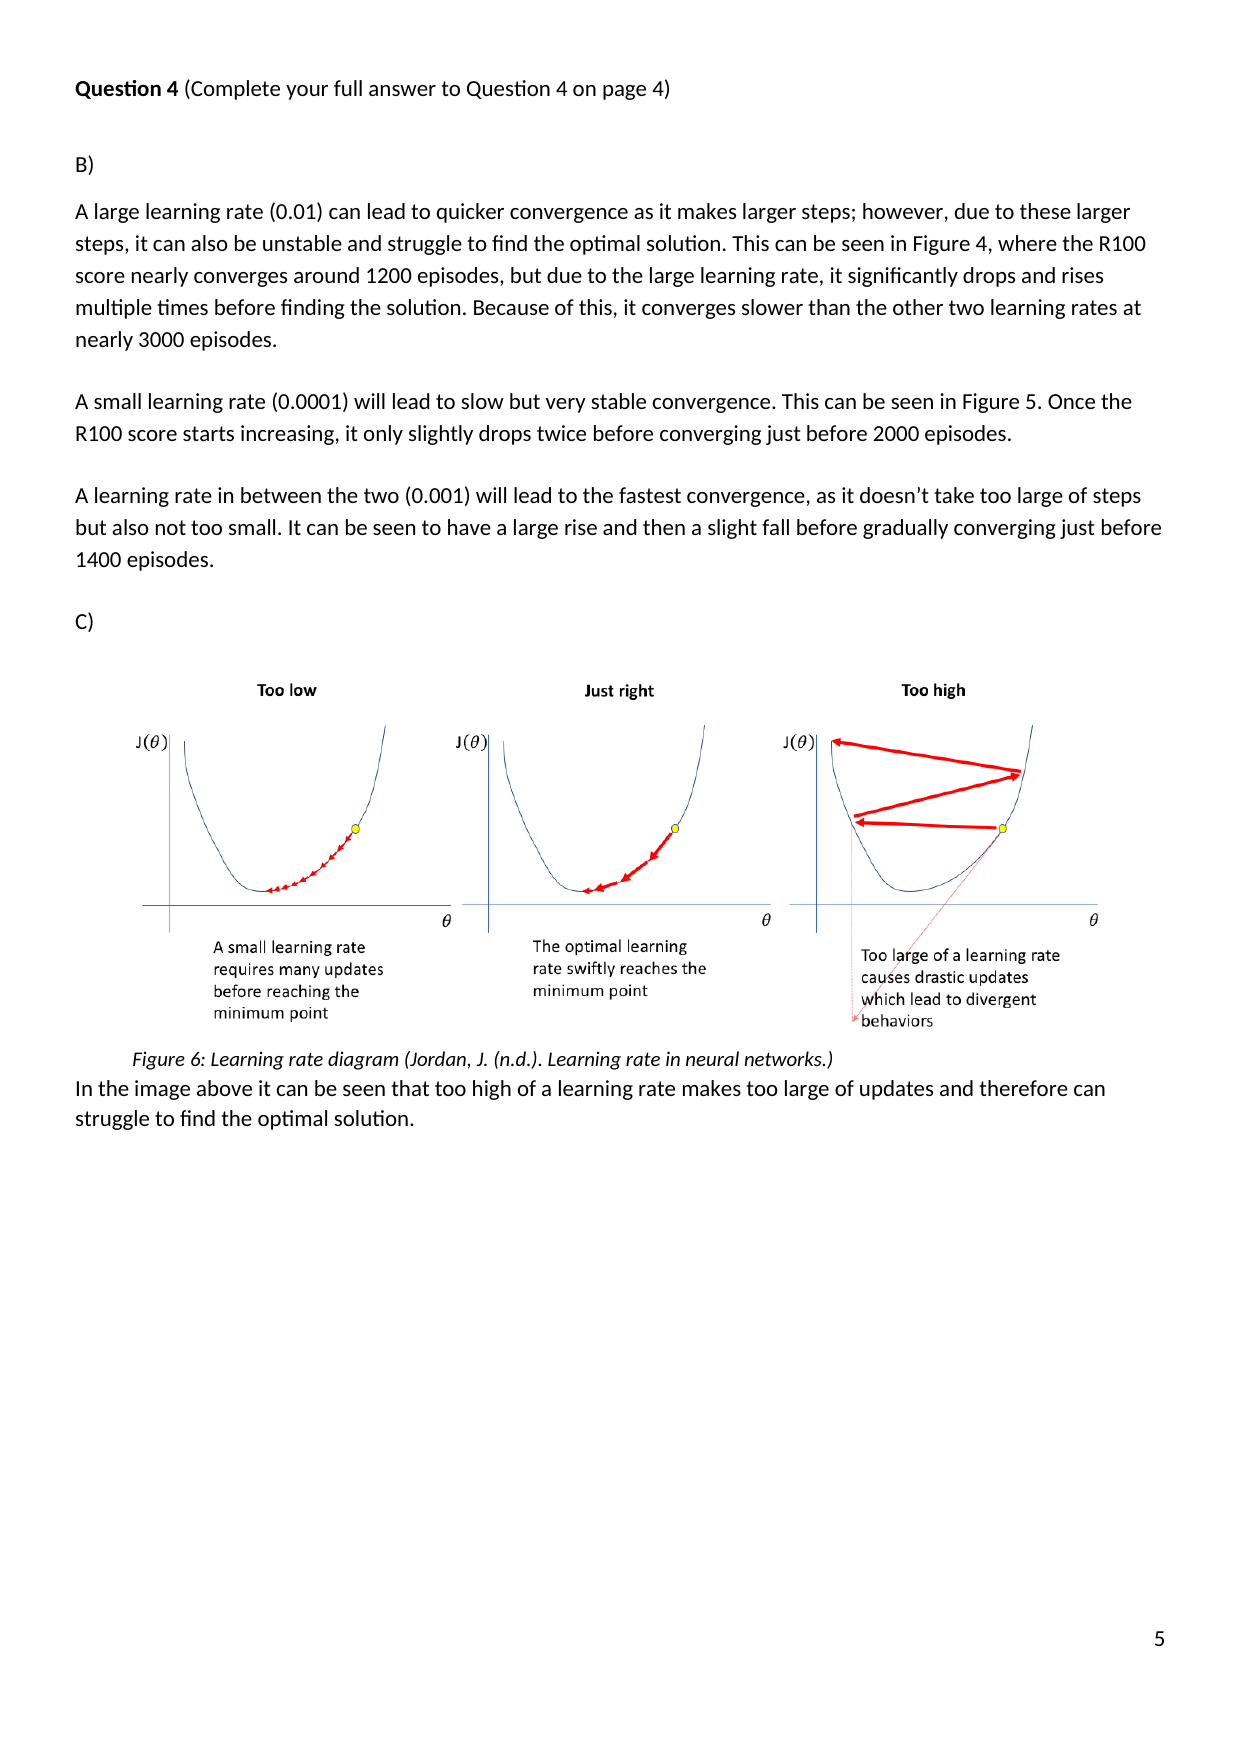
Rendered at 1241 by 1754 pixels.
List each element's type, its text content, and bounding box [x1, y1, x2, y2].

text B) [75, 120, 1165, 178]
text In the image above it can be seen that too high of a learning rate makes too large of updates and therefore can struggle to find the optimal solution. [75, 654, 1165, 1132]
text Figure 6: Learning rate diagram (Jordan, J. (n.d.). Learning rate in neural networks.) [132, 1045, 1108, 1072]
text A large learning rate (0.01) can lead to quicker convergence as it makes larger steps; however, due to these larger steps, it can also be unstable and struggle to find the optimal solution. This can be seen in Figure 4, where the R100 score nearly converges around 1200 episodes, but due to the large learning rate, it significantly drops and rises multiple times before finding the solution. Because of this, it converges slower than the other two learning rates at nearly 3000 episodes. [75, 197, 1165, 353]
text Question 4 (Complete your full answer to Question 4 on page 4) [75, 74, 1165, 102]
text A small learning rate (0.0001) will lead to slow but very stable convergence. This can be seen in Figure 5. Once the R100 score starts increasing, it only slightly drops twice before converging just before 2000 episodes. [75, 387, 1165, 447]
text C) [75, 607, 1165, 635]
picture [132, 666, 1109, 1045]
text A learning rate in between the two (0.001) will lead to the fastest convergence, as it doesn’t take too large of steps but also not too small. It can be seen to have a large rise and then a slight fall before gradually converging just before 1400 episodes. [75, 481, 1165, 573]
